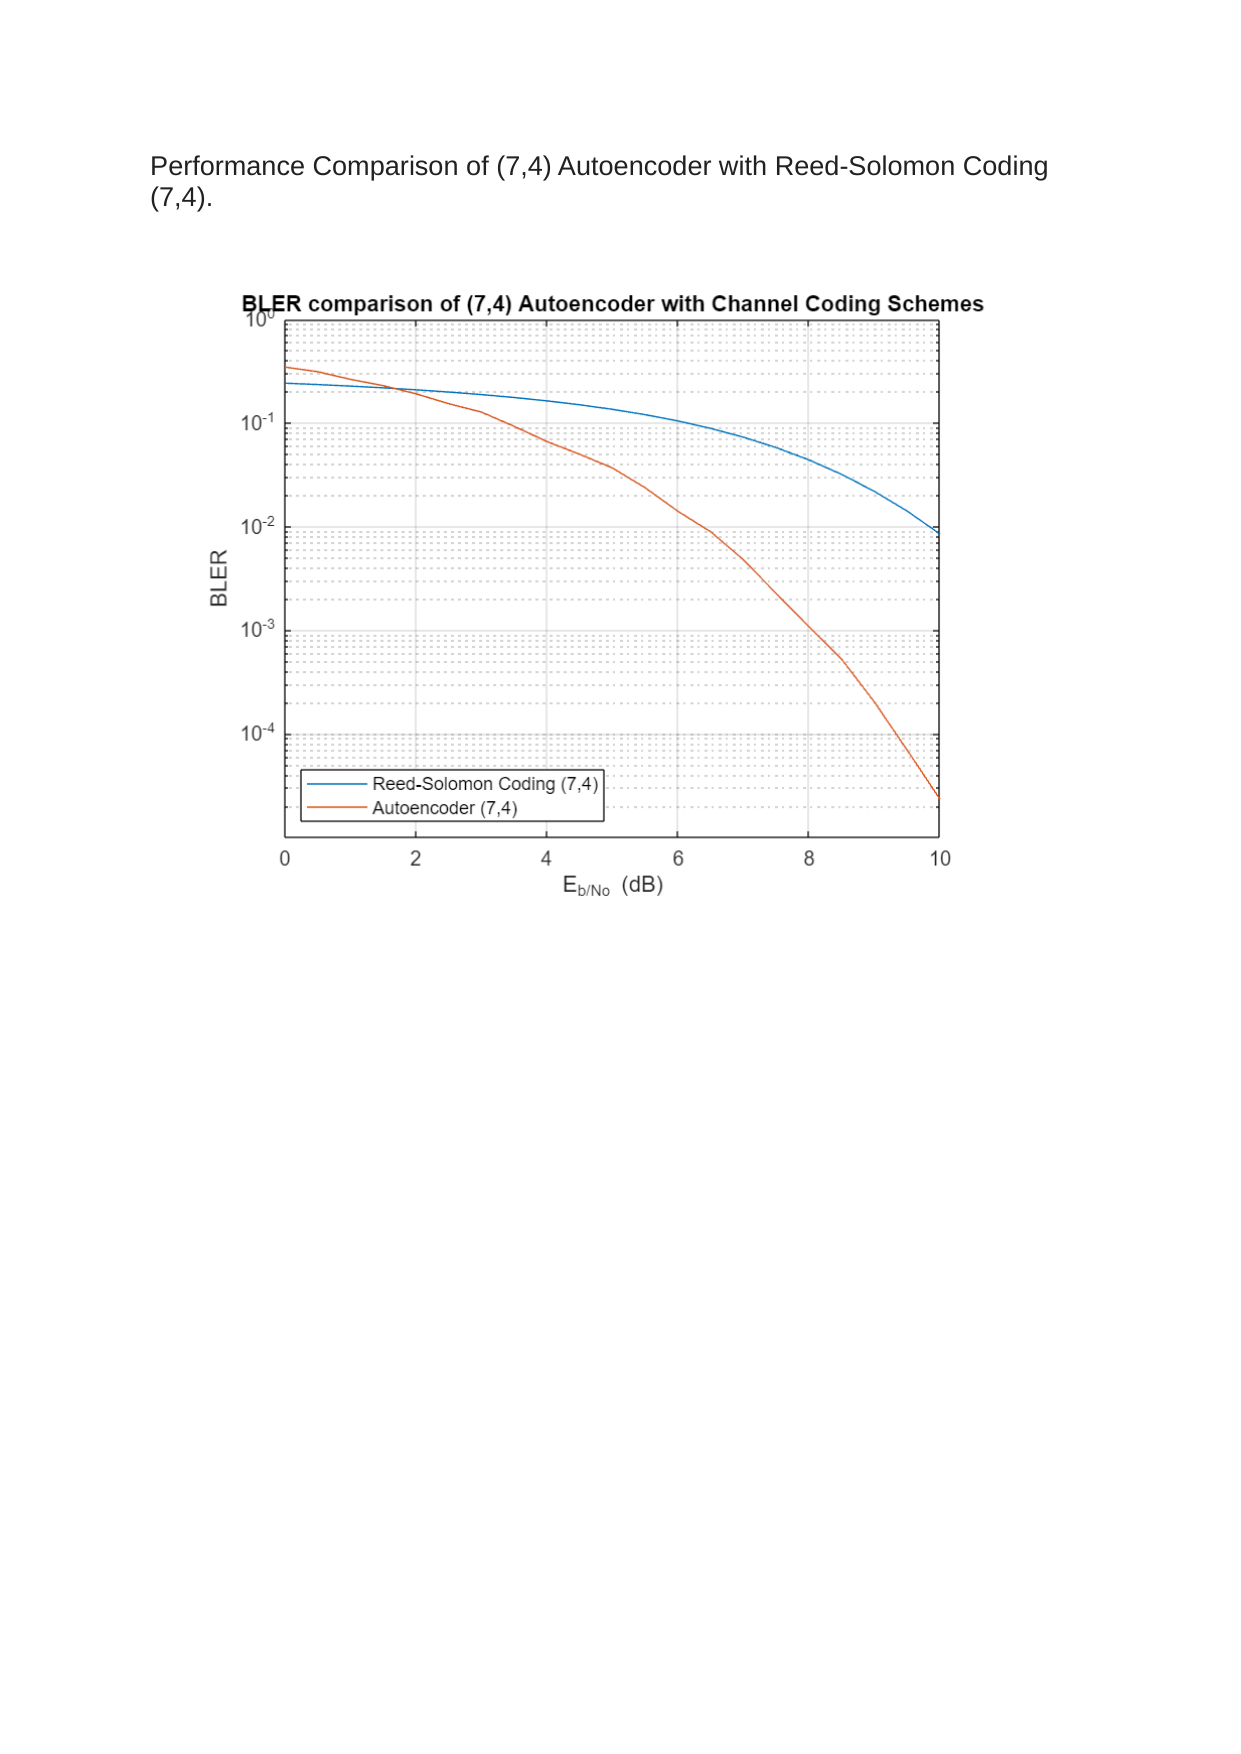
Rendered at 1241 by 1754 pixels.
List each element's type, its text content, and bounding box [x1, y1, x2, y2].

subtitle Performance Comparison of (7,4) Autoencoder with Reed-Solomon Coding (7,4). [150, 150, 1090, 212]
